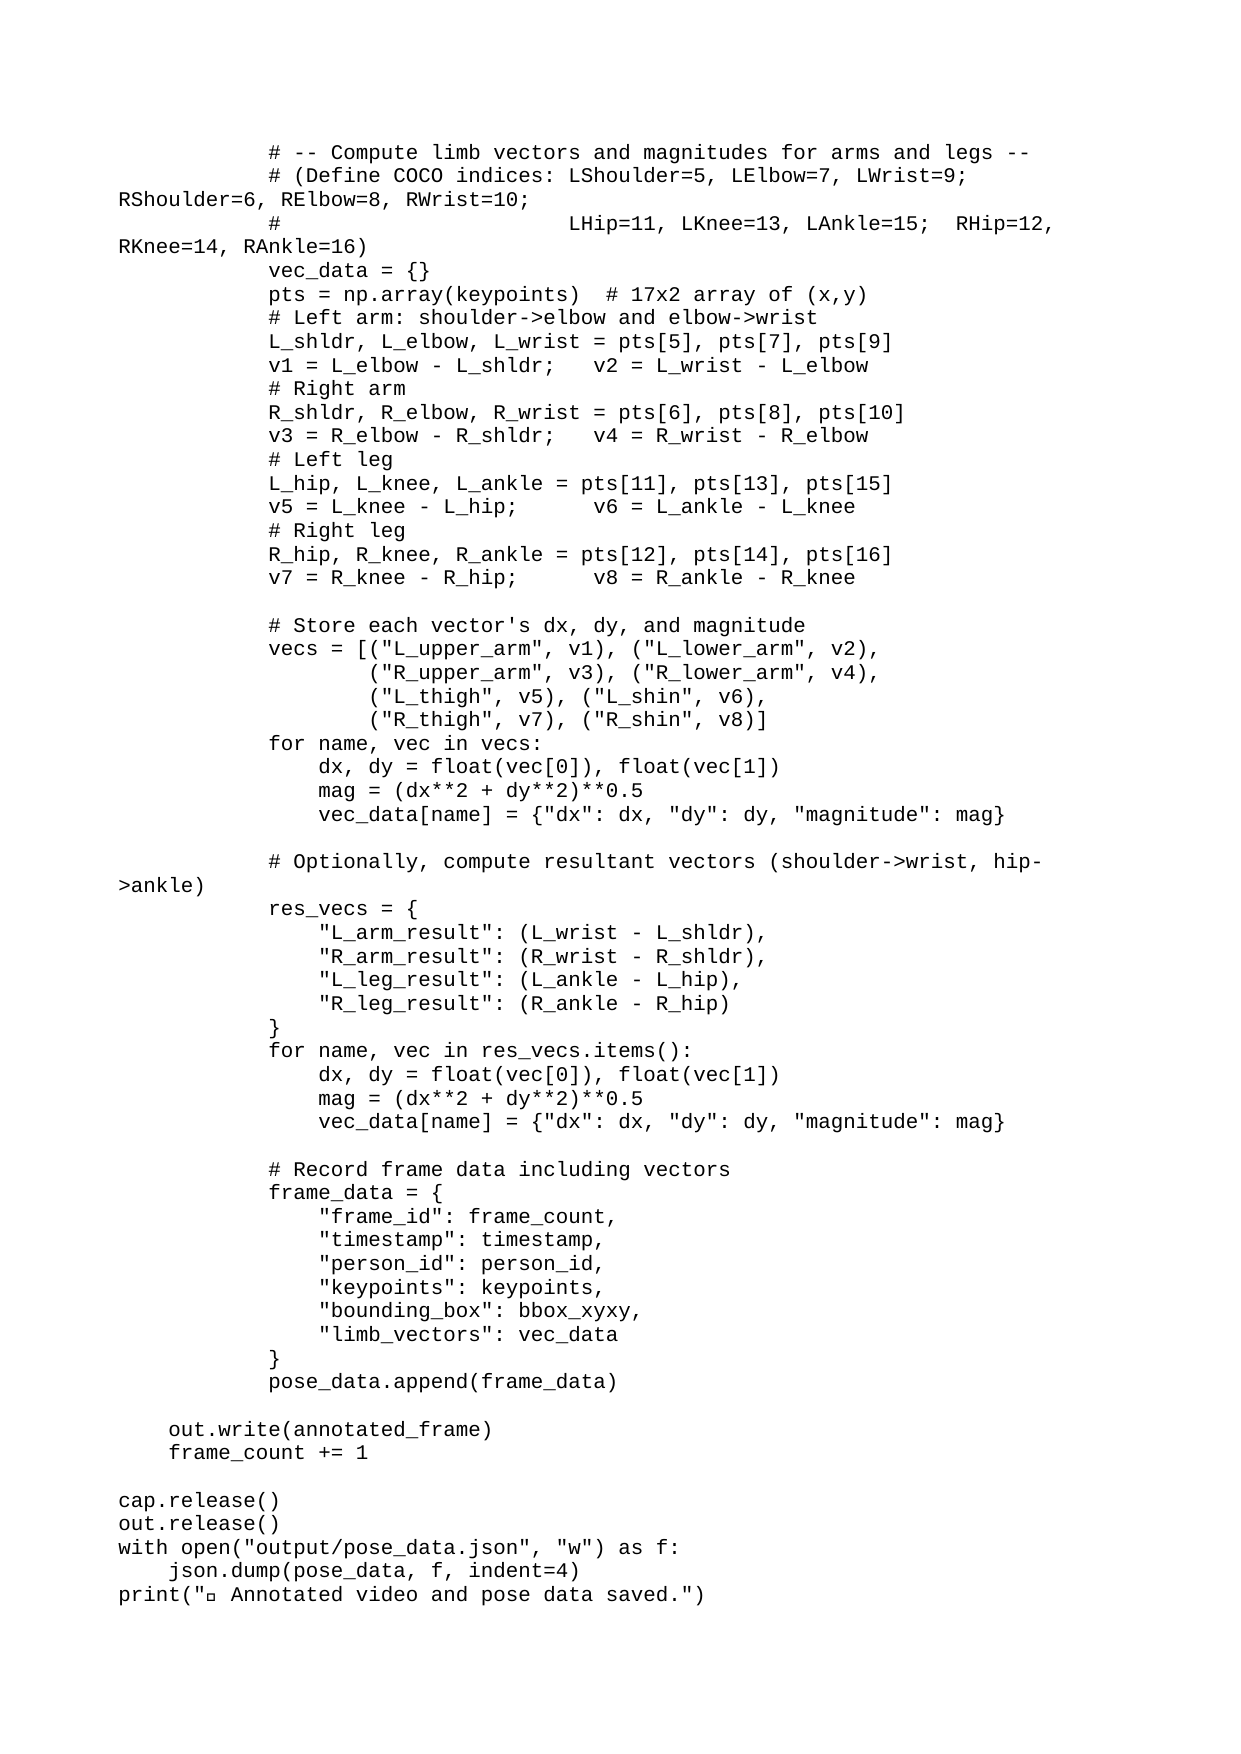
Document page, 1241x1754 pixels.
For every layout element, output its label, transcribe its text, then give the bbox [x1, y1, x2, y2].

text out.write(annotated_frame) [118, 1419, 1122, 1442]
text R_hip, R_knee, R_ankle = pts[12], pts[14], pts[16] [118, 544, 1122, 567]
text for name, vec in vecs: [118, 733, 1122, 757]
text "bounding_box": bbox_xyxy, [118, 1300, 1122, 1324]
text vec_data[name] = {"dx": dx, "dy": dy, "magnitude": mag} [118, 1111, 1122, 1135]
text R_shldr, R_elbow, R_wrist = pts[6], pts[8], pts[10] [118, 402, 1122, 426]
text # Record frame data including vectors [118, 1158, 1122, 1182]
text } [118, 1348, 1122, 1371]
text # Right arm [118, 378, 1122, 402]
text json.dump(pose_data, f, indent=4) [118, 1561, 1122, 1584]
text "person_id": person_id, [118, 1253, 1122, 1277]
text "R_leg_result": (R_ankle - R_hip) [118, 993, 1122, 1017]
text # Right leg [118, 520, 1122, 544]
text dx, dy = float(vec[0]), float(vec[1]) [118, 1064, 1122, 1088]
text mag = (dx**2 + dy**2)**0.5 [118, 1088, 1122, 1111]
text out.release() [118, 1513, 1122, 1537]
text L_hip, L_knee, L_ankle = pts[11], pts[13], pts[15] [118, 473, 1122, 496]
text print("✅ Annotated video and pose data saved.") [118, 1584, 1122, 1608]
text cap.release() [118, 1489, 1122, 1513]
text ("L_thigh", v5), ("L_shin", v6), [118, 686, 1122, 709]
text for name, vec in res_vecs.items(): [118, 1040, 1122, 1064]
text v3 = R_elbow - R_shldr; v4 = R_wrist - R_elbow [118, 426, 1122, 449]
text v7 = R_knee - R_hip; v8 = R_ankle - R_knee [118, 567, 1122, 591]
text ("R_upper_arm", v3), ("R_lower_arm", v4), [118, 662, 1122, 686]
text v5 = L_knee - L_hip; v6 = L_ankle - L_knee [118, 496, 1122, 520]
text "R_arm_result": (R_wrist - R_shldr), [118, 946, 1122, 969]
text pts = np.array(keypoints) # 17x2 array of (x,y) [118, 284, 1122, 307]
text "keypoints": keypoints, [118, 1277, 1122, 1300]
text vec_data[name] = {"dx": dx, "dy": dy, "magnitude": mag} [118, 804, 1122, 827]
text "frame_id": frame_count, [118, 1206, 1122, 1229]
text vecs = [("L_upper_arm", v1), ("L_lower_arm", v2), [118, 638, 1122, 662]
text } [118, 1017, 1122, 1040]
text res_vecs = { [118, 898, 1122, 922]
text "L_arm_result": (L_wrist - L_shldr), [118, 922, 1122, 946]
text "limb_vectors": vec_data [118, 1324, 1122, 1348]
text vec_data = {} [118, 260, 1122, 284]
text # Store each vector's dx, dy, and magnitude [118, 615, 1122, 638]
text # (Define COCO indices: LShoulder=5, LElbow=7, LWrist=9; RShoulder=6, RElbow=8, RWrist=10; [118, 165, 1122, 213]
text "L_leg_result": (L_ankle - L_hip), [118, 969, 1122, 993]
text # -- Compute limb vectors and magnitudes for arms and legs -- [118, 142, 1122, 165]
text dx, dy = float(vec[0]), float(vec[1]) [118, 757, 1122, 780]
text L_shldr, L_elbow, L_wrist = pts[5], pts[7], pts[9] [118, 331, 1122, 354]
text # Left leg [118, 449, 1122, 473]
text with open("output/pose_data.json", "w") as f: [118, 1537, 1122, 1561]
text frame_data = { [118, 1182, 1122, 1206]
text v1 = L_elbow - L_shldr; v2 = L_wrist - L_elbow [118, 354, 1122, 378]
text # Optionally, compute resultant vectors (shoulder->wrist, hip->ankle) [118, 851, 1122, 898]
text frame_count += 1 [118, 1442, 1122, 1466]
text "timestamp": timestamp, [118, 1229, 1122, 1253]
text mag = (dx**2 + dy**2)**0.5 [118, 780, 1122, 804]
text # Left arm: shoulder->elbow and elbow->wrist [118, 307, 1122, 331]
text # LHip=11, LKnee=13, LAnkle=15; RHip=12, RKnee=14, RAnkle=16) [118, 213, 1122, 260]
text ("R_thigh", v7), ("R_shin", v8)] [118, 709, 1122, 733]
text pose_data.append(frame_data) [118, 1371, 1122, 1395]
